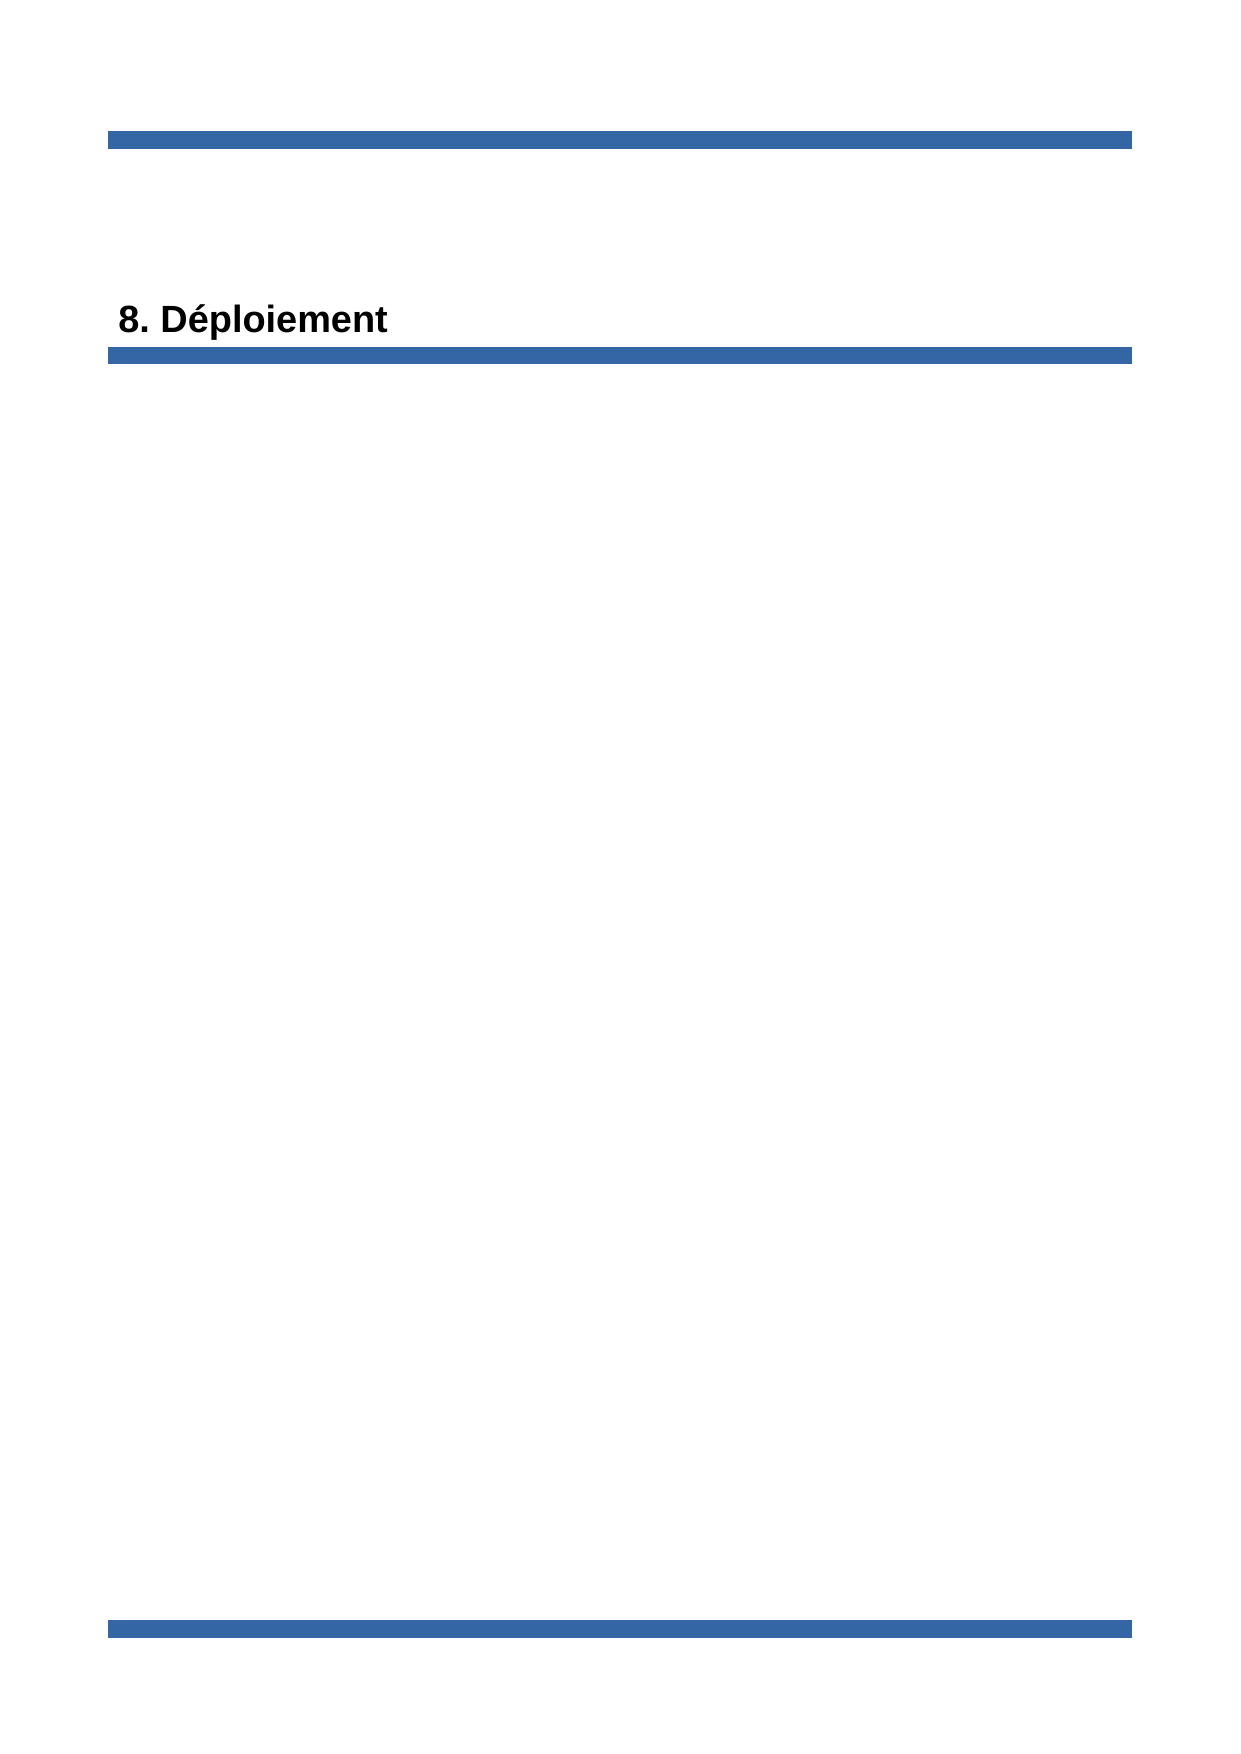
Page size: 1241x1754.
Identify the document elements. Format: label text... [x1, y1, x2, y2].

subtitle 8. Déploiement [118, 297, 1122, 340]
